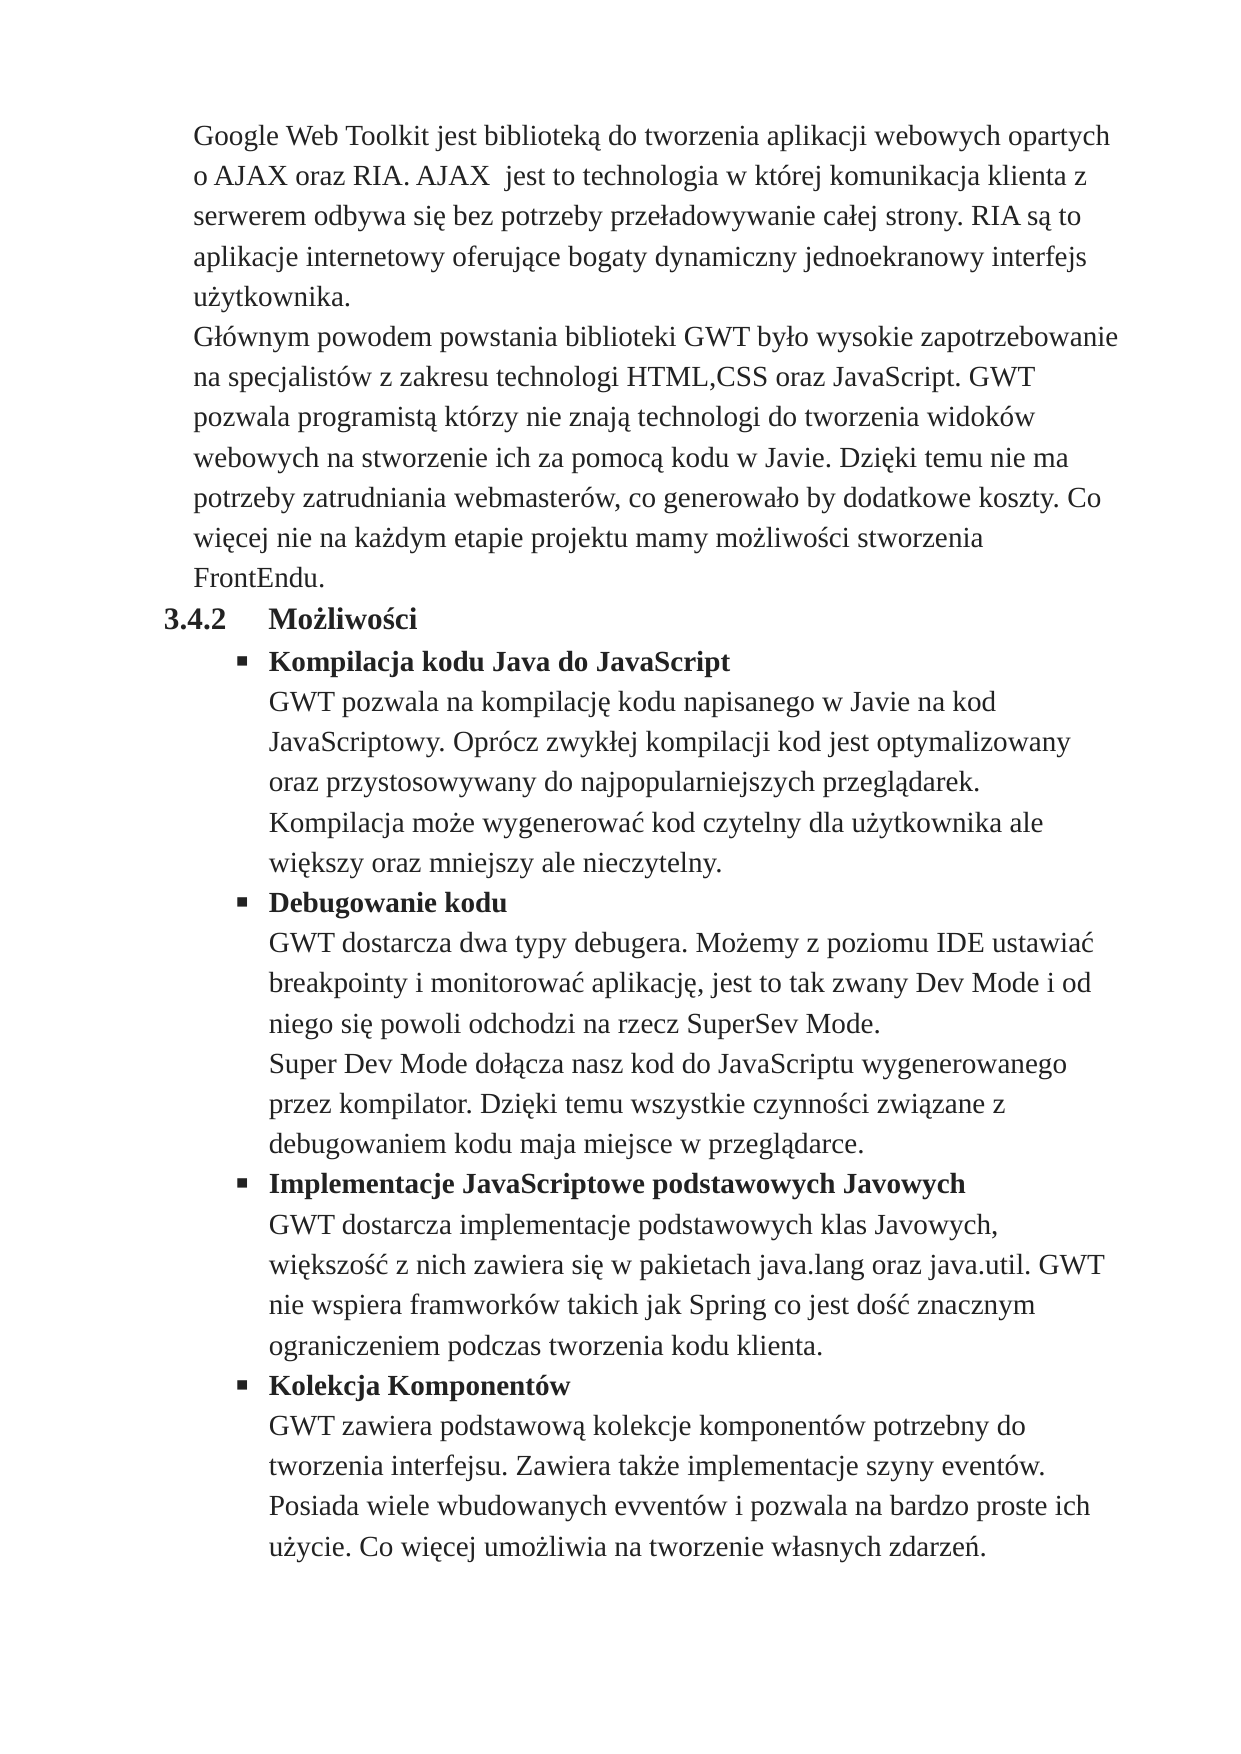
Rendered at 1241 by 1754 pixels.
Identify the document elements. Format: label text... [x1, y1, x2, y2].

list Google Web Toolkit jest biblioteką do tworzenia aplikacji webowych opartych o AJAX oraz RIA. AJAX jest to technologia w której komunikacja klienta z serwerem odbywa się bez potrzeby przeładowywanie całej strony. RIA są to aplikacje internetowy oferujące bogaty dynamiczny jednoekranowy interfejs użytkownika. [156, 118, 1122, 312]
list Możliwości [156, 601, 1122, 637]
list Kompilacja kodu Java do JavaScript [231, 644, 1122, 677]
list GWT pozwala na kompilację kodu napisanego w Javie na kod JavaScriptowy. Oprócz zwykłej kompilacji kod jest optymalizowany oraz przystosowywany do najpopularniejszych przeglądarek. Kompilacja może wygenerować kod czytelny dla użytkownika ale większy oraz mniejszy ale nieczytelny. [231, 684, 1122, 878]
list GWT zawiera podstawową kolekcje komponentów potrzebny do tworzenia interfejsu. Zawiera także implementacje szyny eventów. Posiada wiele wbudowanych evventów i pozwala na bardzo proste ich użycie. Co więcej umożliwia na tworzenie własnych zdarzeń. [231, 1408, 1122, 1562]
list Kolekcja Komponentów [231, 1368, 1122, 1401]
list Super Dev Mode dołącza nasz kod do JavaScriptu wygenerowanego przez kompilator. Dzięki temu wszystkie czynności związane z debugowaniem kodu maja miejsce w przeglądarce. [231, 1046, 1122, 1160]
list GWT dostarcza dwa typy debugera. Możemy z poziomu IDE ustawiać breakpointy i monitorować aplikację, jest to tak zwany Dev Mode i od niego się powoli odchodzi na rzecz SuperSev Mode. [231, 925, 1122, 1039]
list GWT dostarcza implementacje podstawowych klas Javowych, większość z nich zawiera się w pakietach java.lang oraz java.util. GWT nie wspiera framworków takich jak Spring co jest dość znacznym ograniczeniem podczas tworzenia kodu klienta. [231, 1207, 1122, 1361]
list Implementacje JavaScriptowe podstawowych Javowych [231, 1167, 1122, 1200]
list Debugowanie kodu [231, 885, 1122, 919]
list Głównym powodem powstania biblioteki GWT było wysokie zapotrzebowanie na specjalistów z zakresu technologi HTML,CSS oraz JavaScript. GWT pozwala programistą którzy nie znają technologi do tworzenia widoków webowych na stworzenie ich za pomocą kodu w Javie. Dzięki temu nie ma potrzeby zatrudniania webmasterów, co generowało by dodatkowe koszty. Co więcej nie na każdym etapie projektu mamy możliwości stworzenia FrontEndu. [156, 319, 1122, 594]
